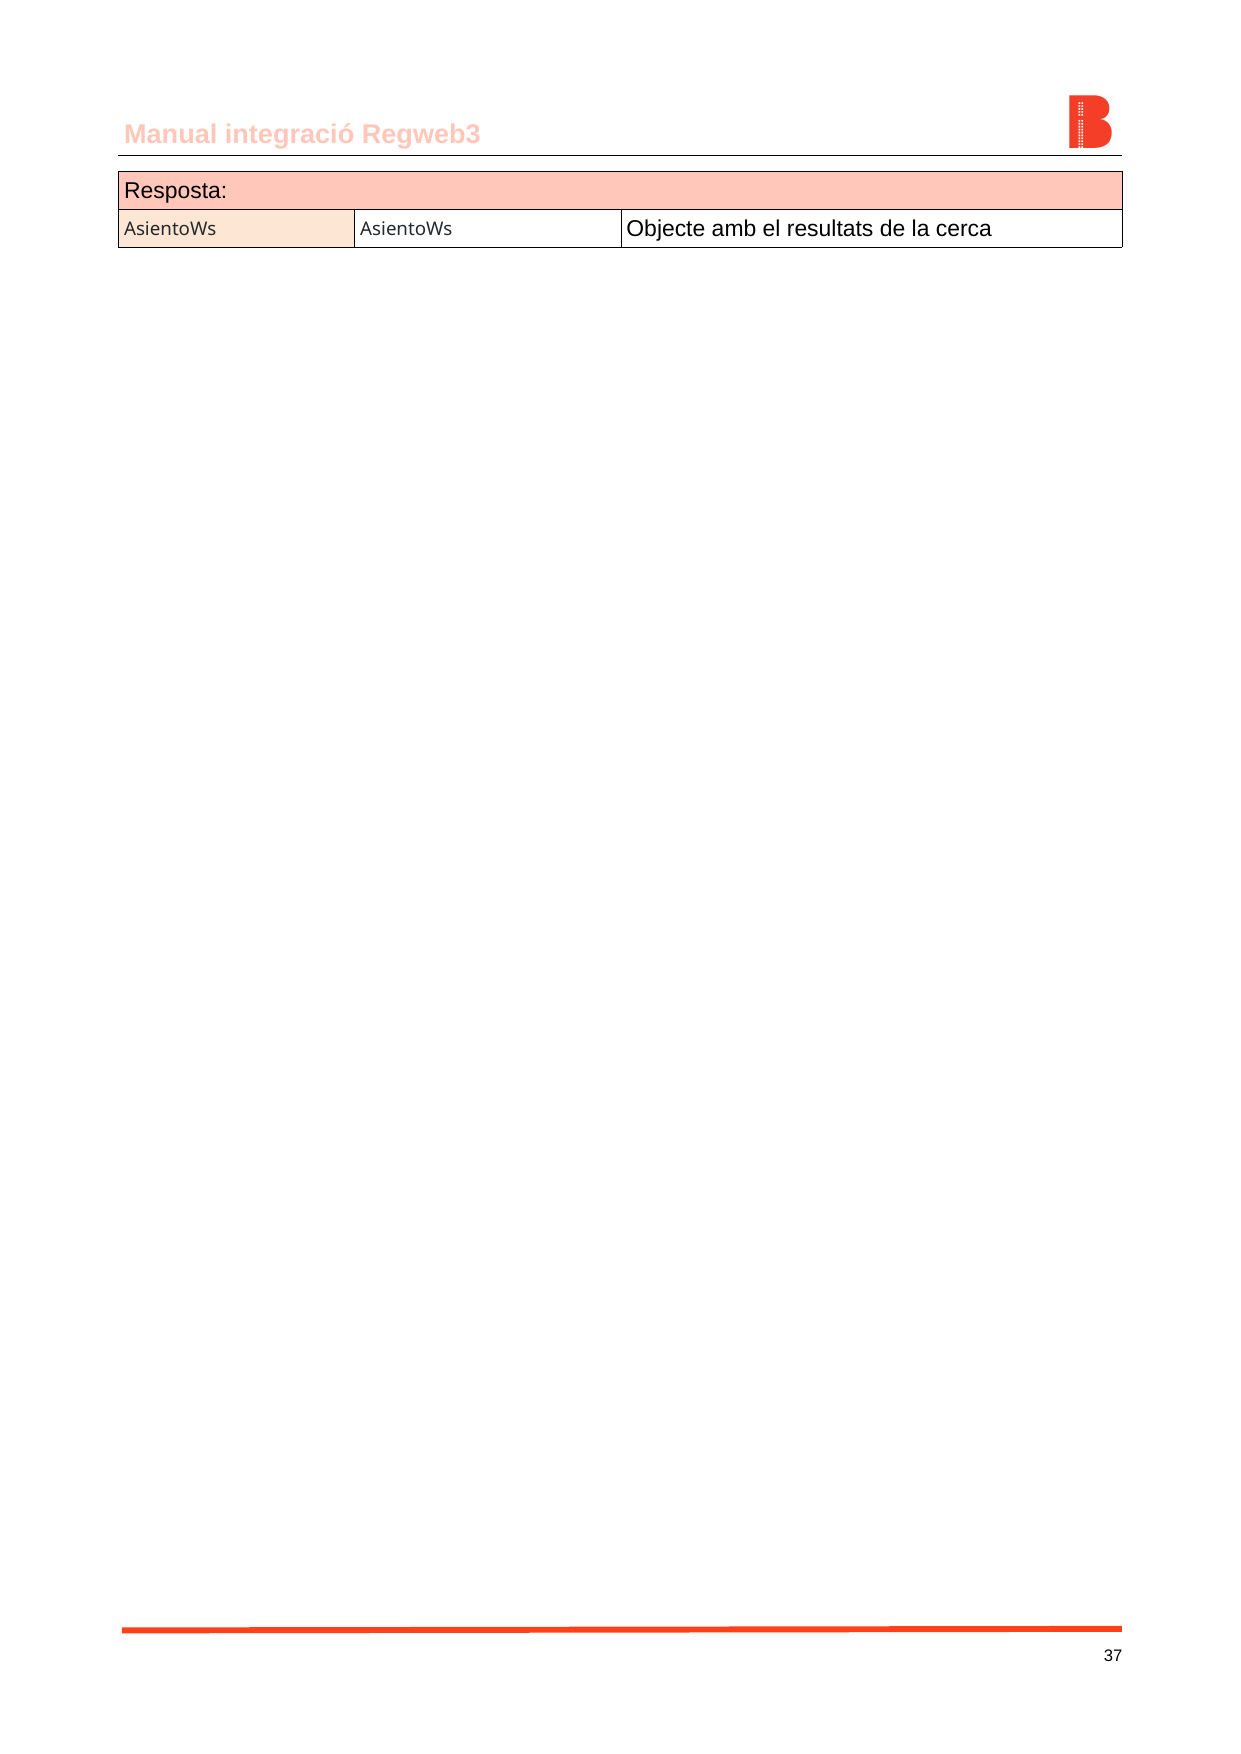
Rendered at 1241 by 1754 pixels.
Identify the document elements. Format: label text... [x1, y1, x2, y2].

picture [1063, 94, 1117, 150]
table_cell AsientoWs [355, 210, 621, 247]
table_cell Resposta: [119, 172, 1122, 209]
table_cell Objecte amb el resultats de la cerca [622, 210, 1122, 247]
table_cell AsientoWs [119, 210, 354, 247]
